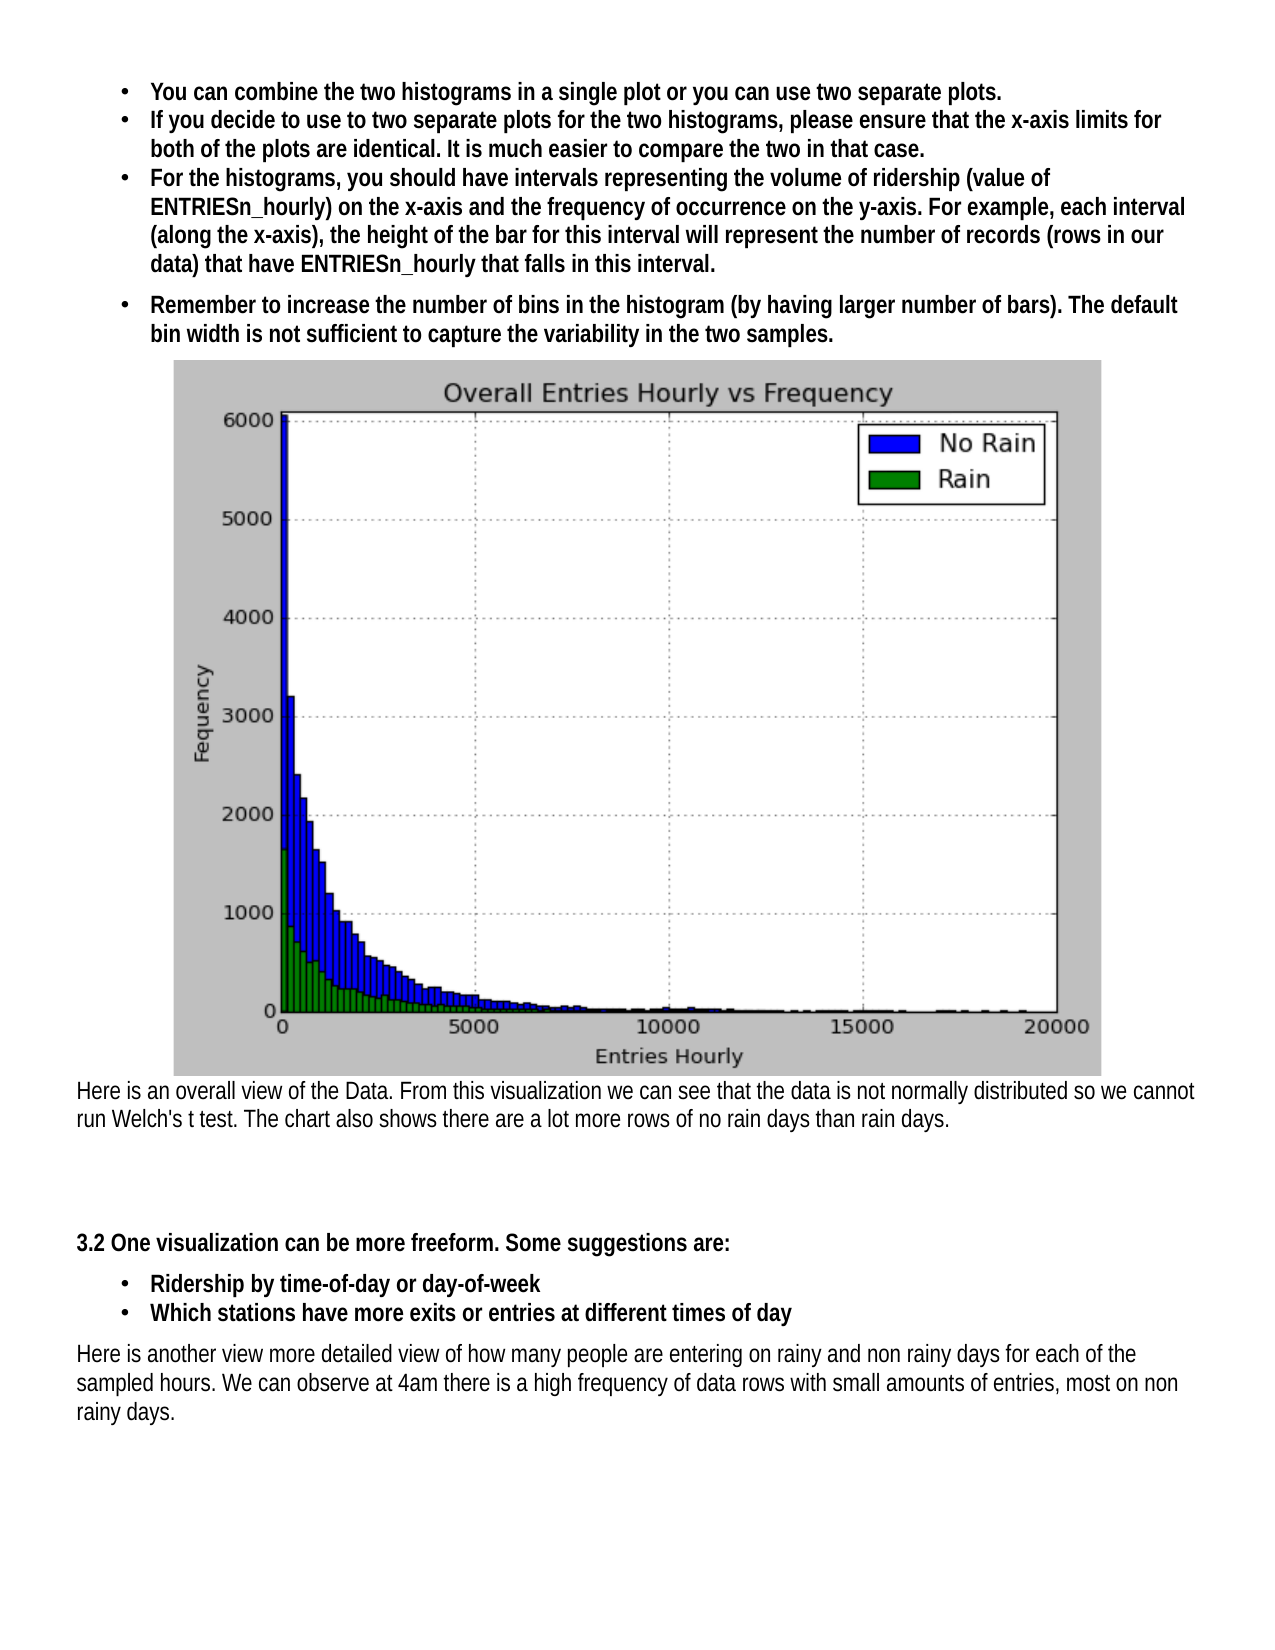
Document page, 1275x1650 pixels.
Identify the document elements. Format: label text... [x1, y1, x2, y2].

text 3.2 One visualization can be more freeform. Some suggestions are: [76, 1228, 1198, 1256]
text Here is another view more detailed view of how many people are entering on rainy and non rainy days for each of the sampled hours. We can observe at 4am there is a high frequency of data rows with small amounts of entries, most on non rainy days. [76, 1339, 1198, 1425]
list Which stations have more exits or entries at different times of day [121, 1298, 1198, 1327]
list Remember to increase the number of bins in the histogram (by having larger number of bars). The default bin width is not sufficient to capture the variability in the two samples. [121, 290, 1198, 348]
picture [173, 360, 1102, 1076]
list For the histograms, you should have intervals representing the volume of ridership (value of ENTRIESn_hourly) on the x-axis and the frequency of occurrence on the y-axis. For example, each interval (along the x-axis), the height of the bar for this interval will represent the number of records (rows in our data) that have ENTRIESn_hourly that falls in this interval. [121, 163, 1198, 278]
list You can combine the two histograms in a single plot or you can use two separate plots. [121, 76, 1198, 105]
text Here is an overall view of the Data. From this visualization we can see that the data is not normally distributed so we cannot run Welch's t test. The chart also shows there are a lot more rows of no rain days than rain days. [76, 933, 1198, 1133]
list Ridership by time-of-day or day-of-week [121, 1269, 1198, 1298]
list If you decide to use to two separate plots for the two histograms, please ensure that the x-axis limits for both of the plots are identical. It is much easier to compare the two in that case. [121, 105, 1198, 163]
